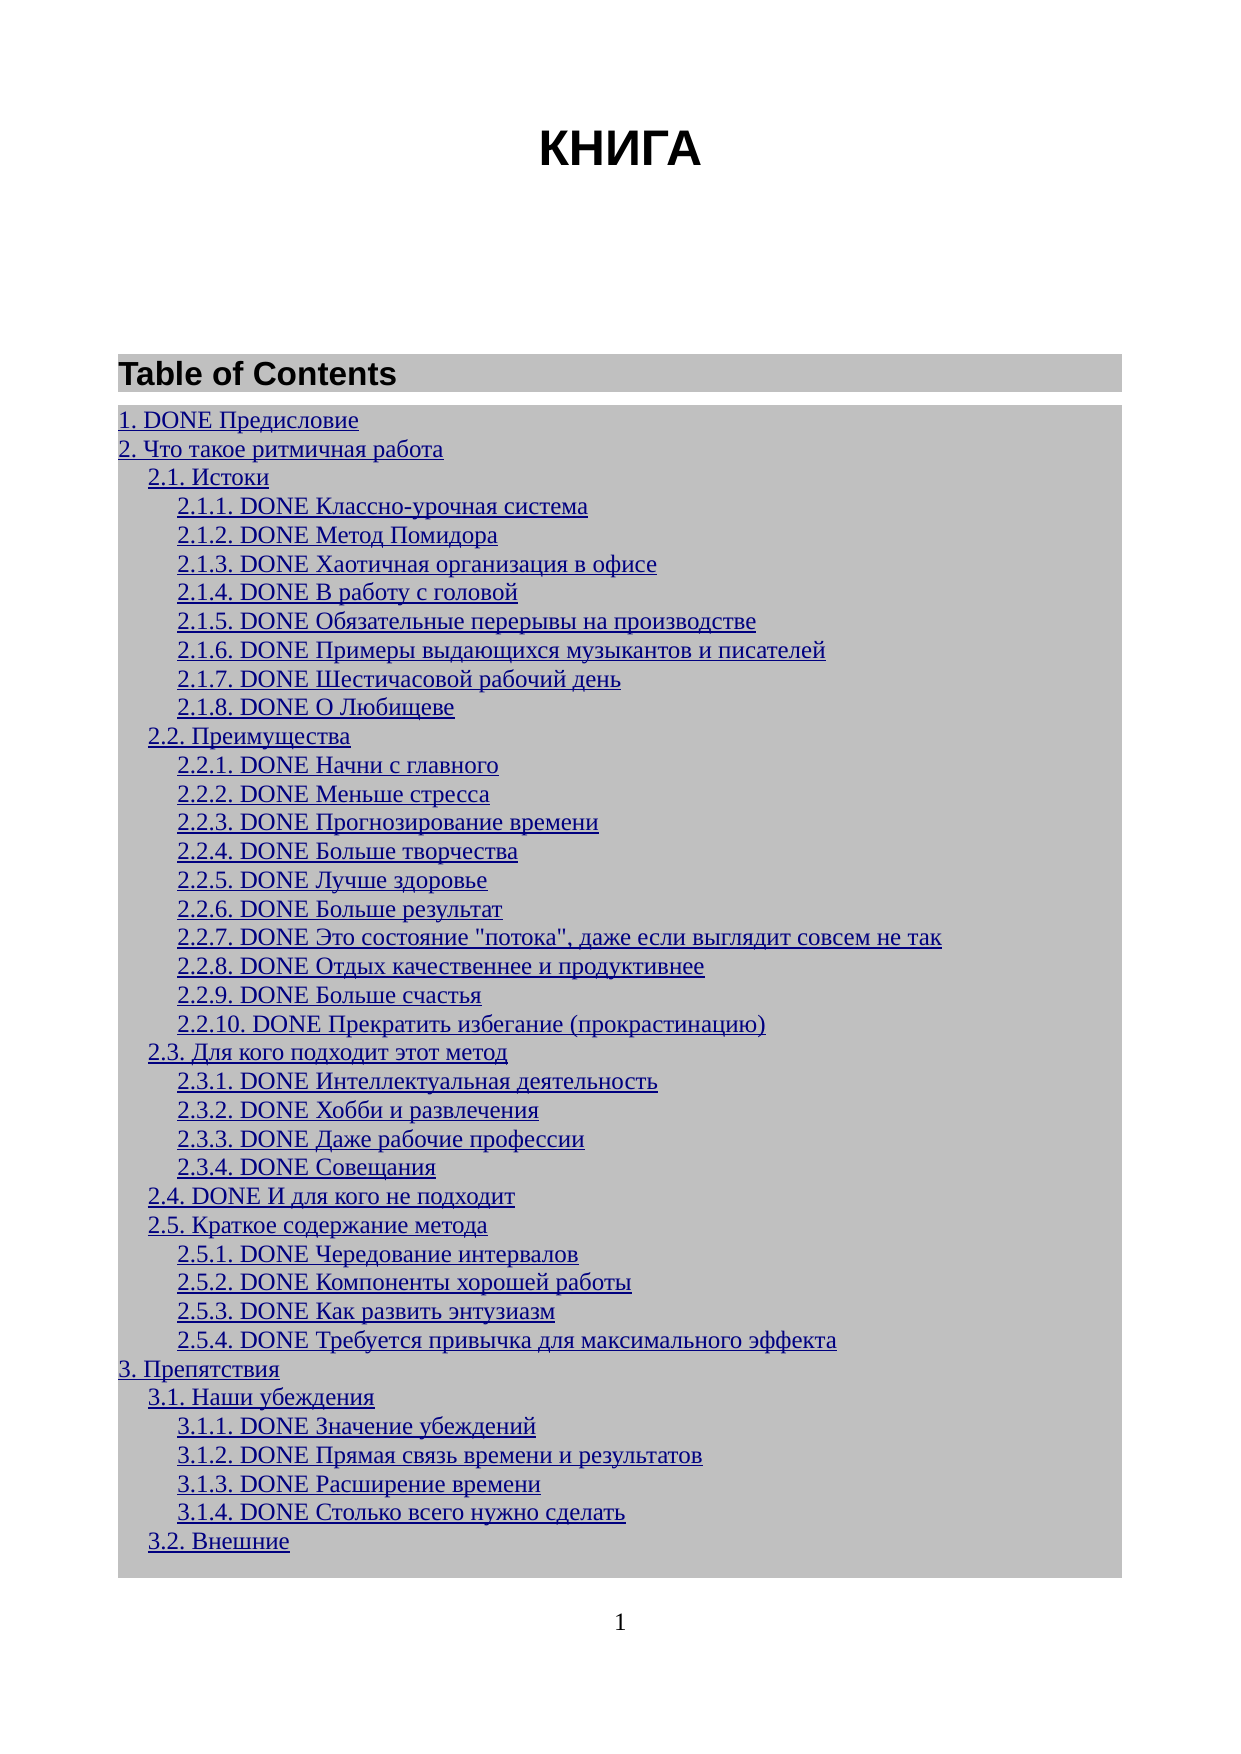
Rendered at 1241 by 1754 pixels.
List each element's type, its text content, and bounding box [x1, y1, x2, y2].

text 2.2.7. DONE Это состояние "потока", даже если выглядит совсем не так [177, 922, 1122, 951]
subtitle konst@65.konstantin-morenko.ru [118, 233, 1122, 281]
text 2.1.6. DONE Примеры выдающихся музыкантов и писателей [177, 635, 1122, 664]
text 2.1.8. DONE О Любищеве [177, 692, 1122, 721]
text 2.2.4. DONE Больше творчества [177, 836, 1122, 865]
title КНИГА [118, 118, 1122, 176]
text 2.2.10. DONE Прекратить избегание (прокрастинацию) [177, 1009, 1122, 1037]
text 2.2.8. DONE Отдых качественнее и продуктивнее [177, 951, 1122, 980]
subtitle Table of Contents [118, 354, 1122, 392]
text 2.4. DONE И для кого не подходит [148, 1181, 1122, 1210]
text 3.1.1. DONE Значение убеждений [177, 1411, 1122, 1440]
text 2.2.3. DONE Прогнозирование времени [177, 807, 1122, 836]
text 2.2.6. DONE Больше результат [177, 894, 1122, 922]
text 2.5.4. DONE Требуется привычка для максимального эффекта [177, 1325, 1122, 1354]
text 2.3.2. DONE Хобби и развлечения [177, 1095, 1122, 1124]
text 2.2. Преимущества [148, 721, 1122, 750]
text 3.1.3. DONE Расширение времени [177, 1469, 1122, 1497]
text 3. Препятствия [118, 1354, 1122, 1382]
text 2.3. Для кого подходит этот метод [148, 1037, 1122, 1066]
text 2.2.1. DONE Начни с главного [177, 750, 1122, 779]
text 2.5.3. DONE Как развить энтузиазм [177, 1296, 1122, 1325]
text 3.1. Наши убеждения [148, 1382, 1122, 1411]
text 3.1.4. DONE Столько всего нужно сделать [177, 1497, 1122, 1526]
text 3.1.2. DONE Прямая связь времени и результатов [177, 1440, 1122, 1469]
text 2.2.9. DONE Больше счастья [177, 980, 1122, 1009]
text 2.3.3. DONE Даже рабочие профессии [177, 1124, 1122, 1152]
text 2.1. Истоки [148, 462, 1122, 491]
text 2.1.4. DONE В работу с головой [177, 577, 1122, 606]
text 1. DONE Предисловие [118, 405, 1122, 434]
text 2.2.2. DONE Меньше стресса [177, 779, 1122, 807]
text 2.3.4. DONE Совещания [177, 1152, 1122, 1181]
text 2.5.1. DONE Чередование интервалов [177, 1239, 1122, 1267]
text 2.1.2. DONE Метод Помидора [177, 520, 1122, 549]
text 2.5. Краткое содержание метода [148, 1210, 1122, 1239]
text 2.2.5. DONE Лучше здоровье [177, 865, 1122, 894]
text 2. Что такое ритмичная работа [118, 434, 1122, 462]
text 2.5.2. DONE Компоненты хорошей работы [177, 1267, 1122, 1296]
text 2.3.1. DONE Интеллектуальная деятельность [177, 1066, 1122, 1095]
text 2.1.1. DONE Классно-урочная система [177, 491, 1122, 520]
text 2.1.3. DONE Хаотичная организация в офисе [177, 549, 1122, 577]
text 2.1.5. DONE Обязательные перерывы на производстве [177, 606, 1122, 635]
text 2.1.7. DONE Шестичасовой рабочий день [177, 664, 1122, 692]
text 3.2. Внешние [148, 1526, 1122, 1555]
